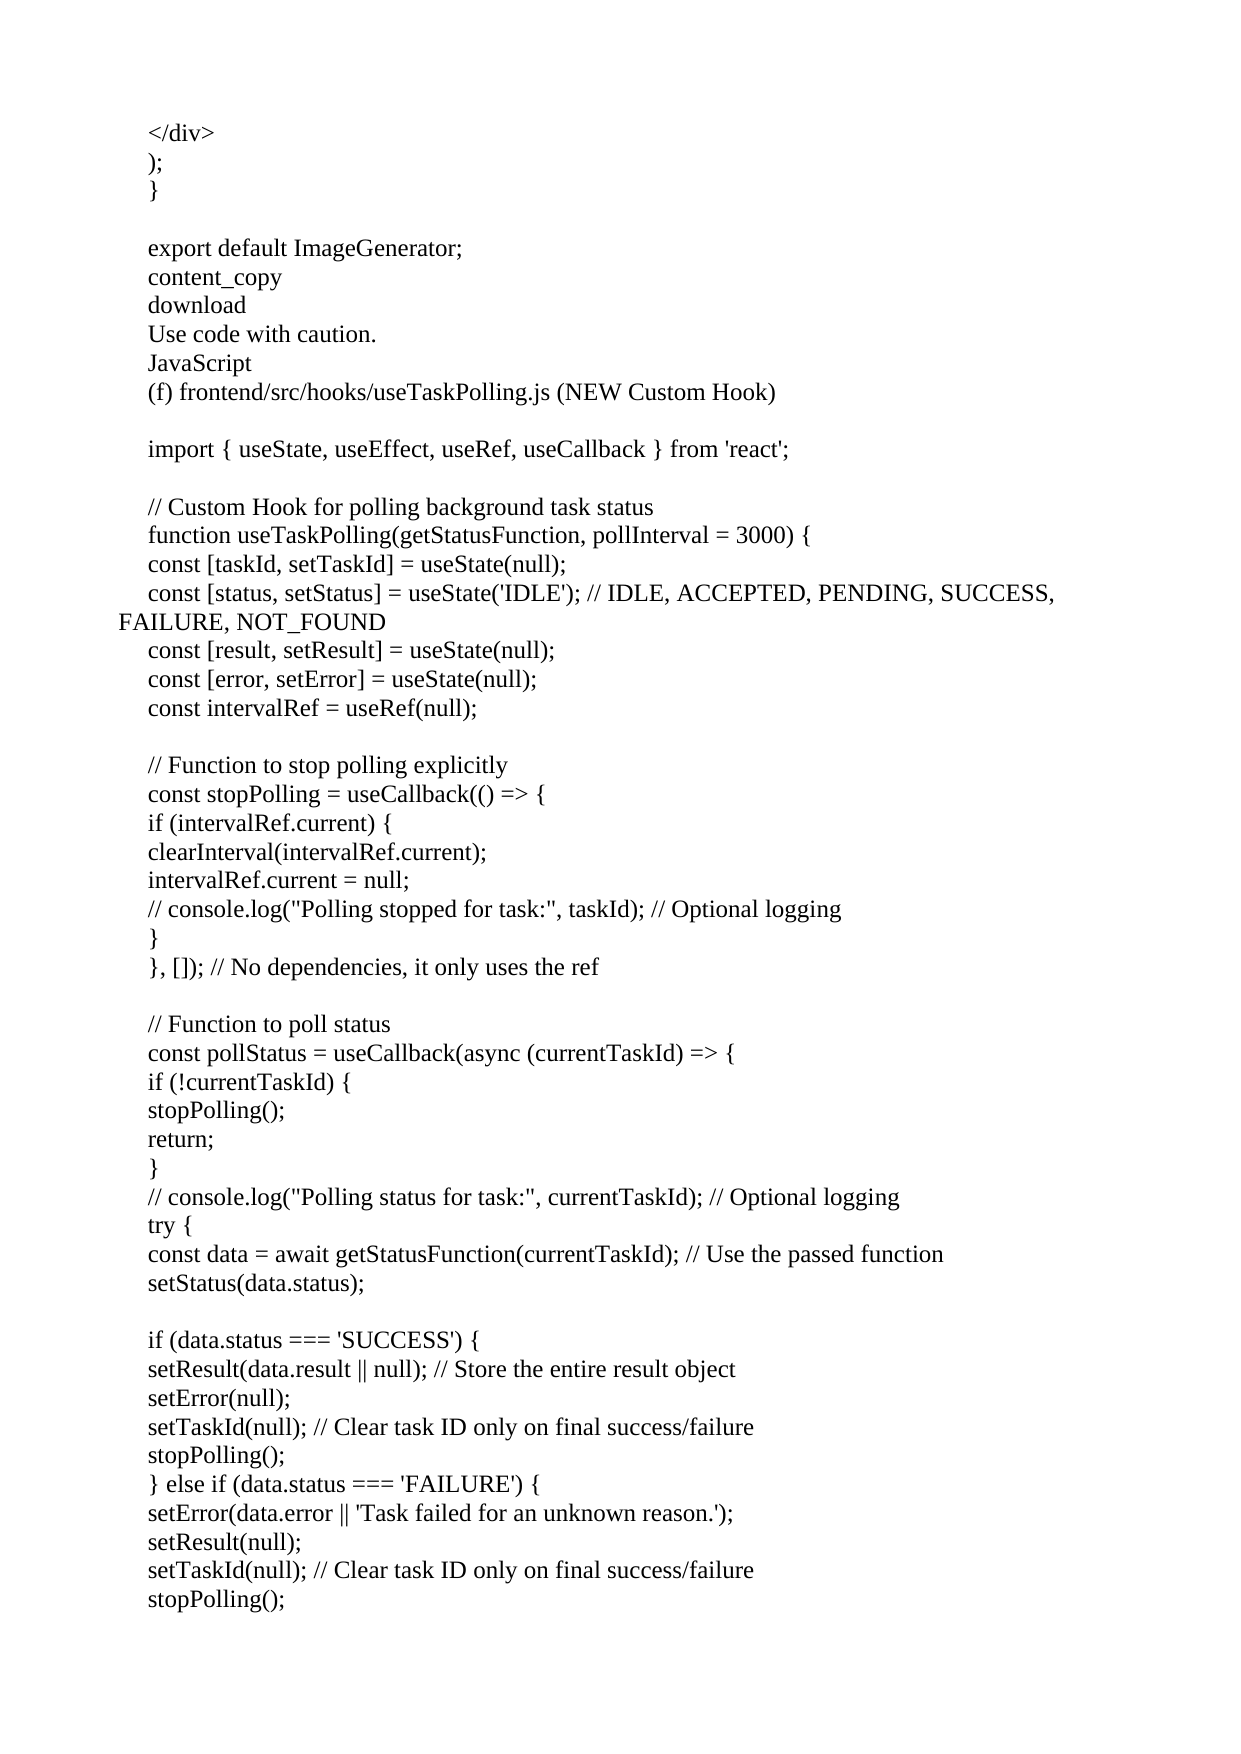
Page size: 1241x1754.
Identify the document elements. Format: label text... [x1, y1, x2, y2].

text stopPolling(); [118, 1096, 1122, 1124]
text const pollStatus = useCallback(async (currentTaskId) => { [118, 1038, 1122, 1067]
text download [118, 291, 1122, 319]
text // Custom Hook for polling background task status [118, 492, 1122, 521]
text export default ImageGenerator; [118, 233, 1122, 262]
text setError(null); [118, 1383, 1122, 1412]
text setTaskId(null); // Clear task ID only on final success/failure [118, 1412, 1122, 1441]
text const [taskId, setTaskId] = useState(null); [118, 549, 1122, 578]
text clearInterval(intervalRef.current); [118, 837, 1122, 866]
text import { useState, useEffect, useRef, useCallback } from 'react'; [118, 434, 1122, 463]
text const intervalRef = useRef(null); [118, 693, 1122, 722]
text setError(data.error || 'Task failed for an unknown reason.'); [118, 1498, 1122, 1527]
text // console.log("Polling stopped for task:", taskId); // Optional logging [118, 894, 1122, 923]
text } [118, 176, 1122, 204]
text if (data.status === 'SUCCESS') { [118, 1326, 1122, 1354]
text stopPolling(); [118, 1441, 1122, 1469]
text </div> [118, 118, 1122, 147]
text JavaScript [118, 348, 1122, 377]
text try { [118, 1211, 1122, 1239]
text const [error, setError] = useState(null); [118, 664, 1122, 693]
text content_copy [118, 262, 1122, 291]
text (f) frontend/src/hooks/useTaskPolling.js (NEW Custom Hook) [118, 377, 1122, 406]
text setStatus(data.status); [118, 1268, 1122, 1297]
text function useTaskPolling(getStatusFunction, pollInterval = 3000) { [118, 521, 1122, 549]
text } else if (data.status === 'FAILURE') { [118, 1469, 1122, 1498]
text Use code with caution. [118, 319, 1122, 348]
text const data = await getStatusFunction(currentTaskId); // Use the passed function [118, 1239, 1122, 1268]
text } [118, 923, 1122, 952]
text setResult(null); [118, 1527, 1122, 1556]
text ); [118, 147, 1122, 176]
text setTaskId(null); // Clear task ID only on final success/failure [118, 1556, 1122, 1584]
text intervalRef.current = null; [118, 866, 1122, 894]
text const [status, setStatus] = useState('IDLE'); // IDLE, ACCEPTED, PENDING, SUCCESS, FAILURE, NOT_FOUND [118, 578, 1122, 636]
text const stopPolling = useCallback(() => { [118, 779, 1122, 808]
text const [result, setResult] = useState(null); [118, 636, 1122, 664]
text stopPolling(); [118, 1584, 1122, 1613]
text }, []); // No dependencies, it only uses the ref [118, 952, 1122, 981]
text return; [118, 1124, 1122, 1153]
text setResult(data.result || null); // Store the entire result object [118, 1354, 1122, 1383]
text } [118, 1153, 1122, 1182]
text if (intervalRef.current) { [118, 808, 1122, 837]
text // Function to stop polling explicitly [118, 751, 1122, 779]
text // console.log("Polling status for task:", currentTaskId); // Optional logging [118, 1182, 1122, 1211]
text if (!currentTaskId) { [118, 1067, 1122, 1096]
text // Function to poll status [118, 1009, 1122, 1038]
